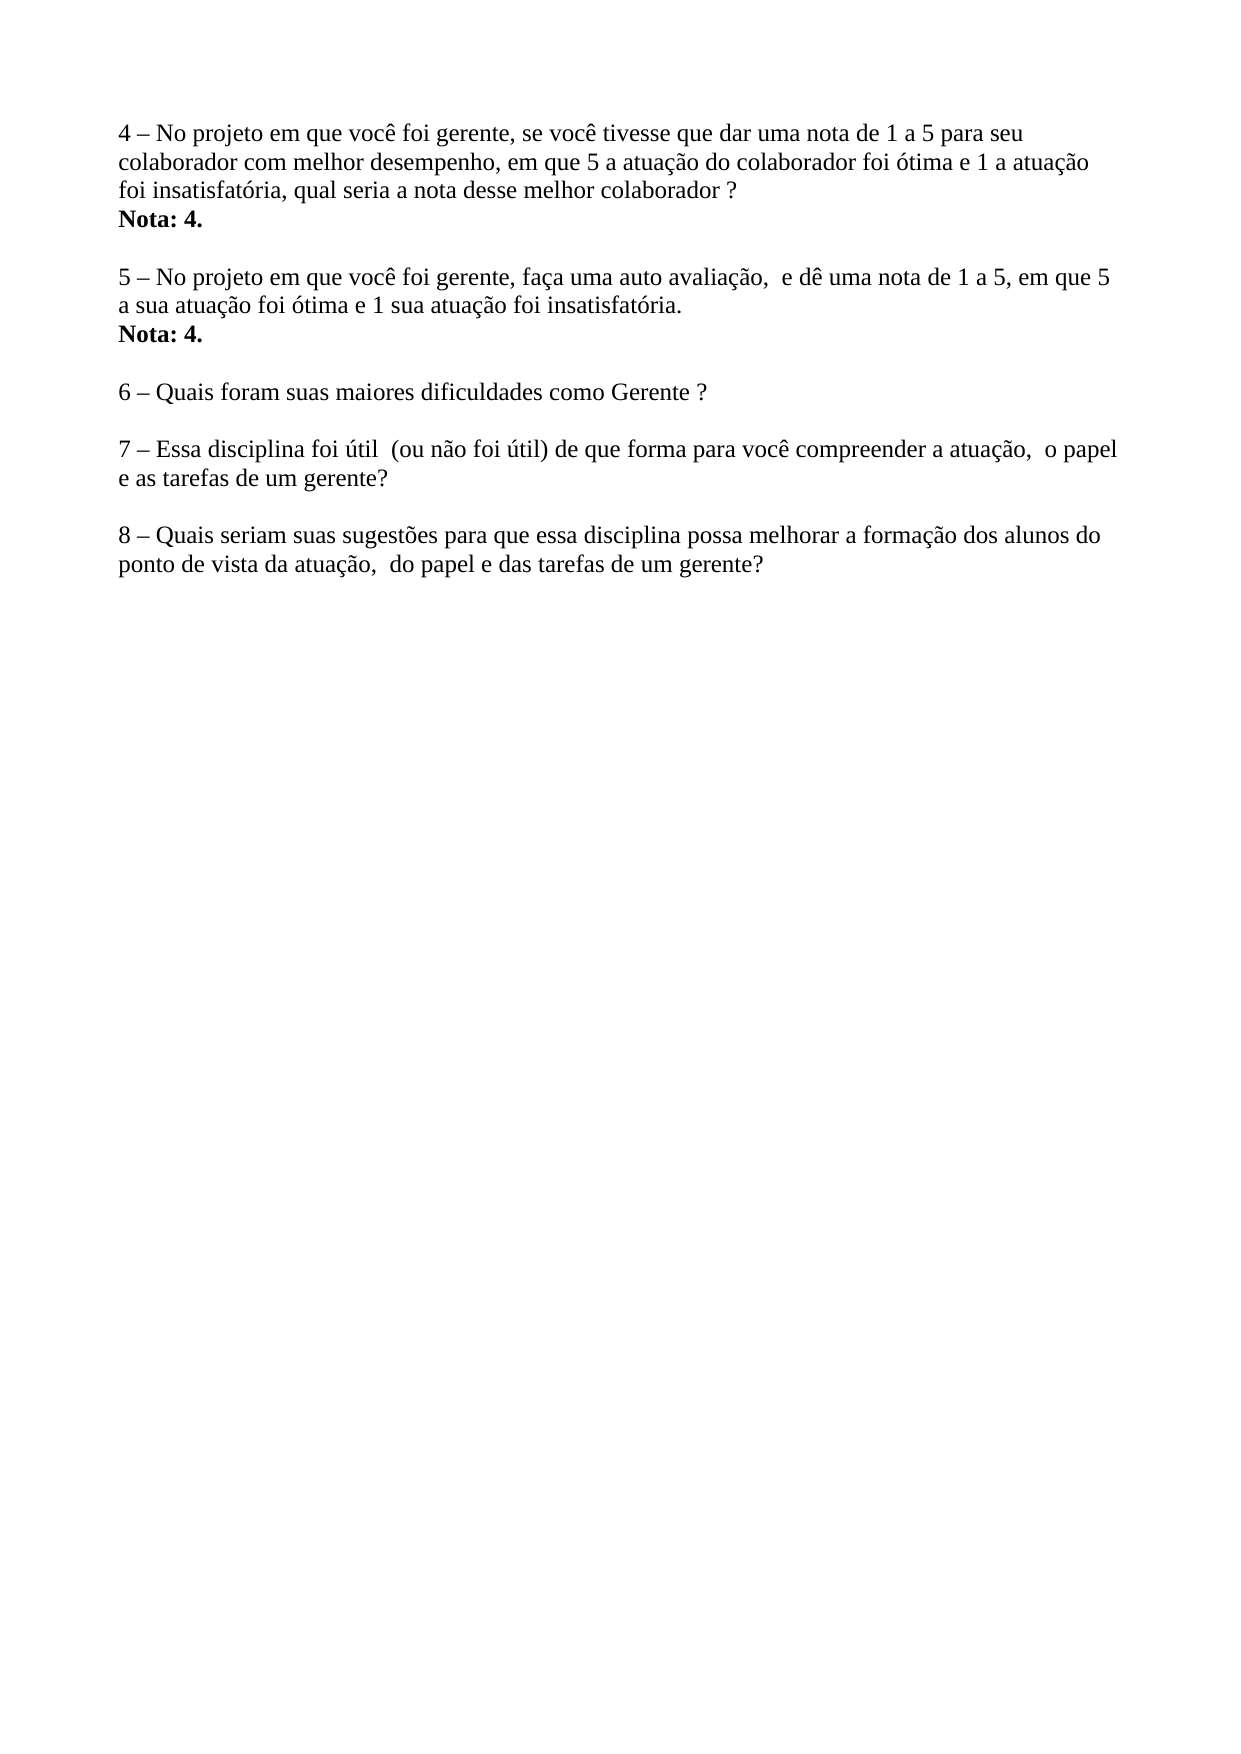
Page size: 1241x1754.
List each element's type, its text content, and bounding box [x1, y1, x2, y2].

text Nota: 4. [118, 204, 1122, 233]
text 8 – Quais seriam suas sugestões para que essa disciplina possa melhorar a formação dos alunos do ponto de vista da atuação, do papel e das tarefas de um gerente? [118, 521, 1122, 578]
text 6 – Quais foram suas maiores dificuldades como Gerente ? [118, 377, 1122, 406]
text 4 – No projeto em que você foi gerente, se você tivesse que dar uma nota de 1 a 5 para seu colaborador com melhor desempenho, em que 5 a atuação do colaborador foi ótima e 1 a atuação foi insatisfatória, qual seria a nota desse melhor colaborador ? [118, 118, 1122, 204]
text Nota: 4. [118, 319, 1122, 348]
text 7 – Essa disciplina foi útil (ou não foi útil) de que forma para você compreender a atuação, o papel e as tarefas de um gerente? [118, 434, 1122, 492]
text 5 – No projeto em que você foi gerente, faça uma auto avaliação, e dê uma nota de 1 a 5, em que 5 a sua atuação foi ótima e 1 sua atuação foi insatisfatória. [118, 262, 1122, 319]
